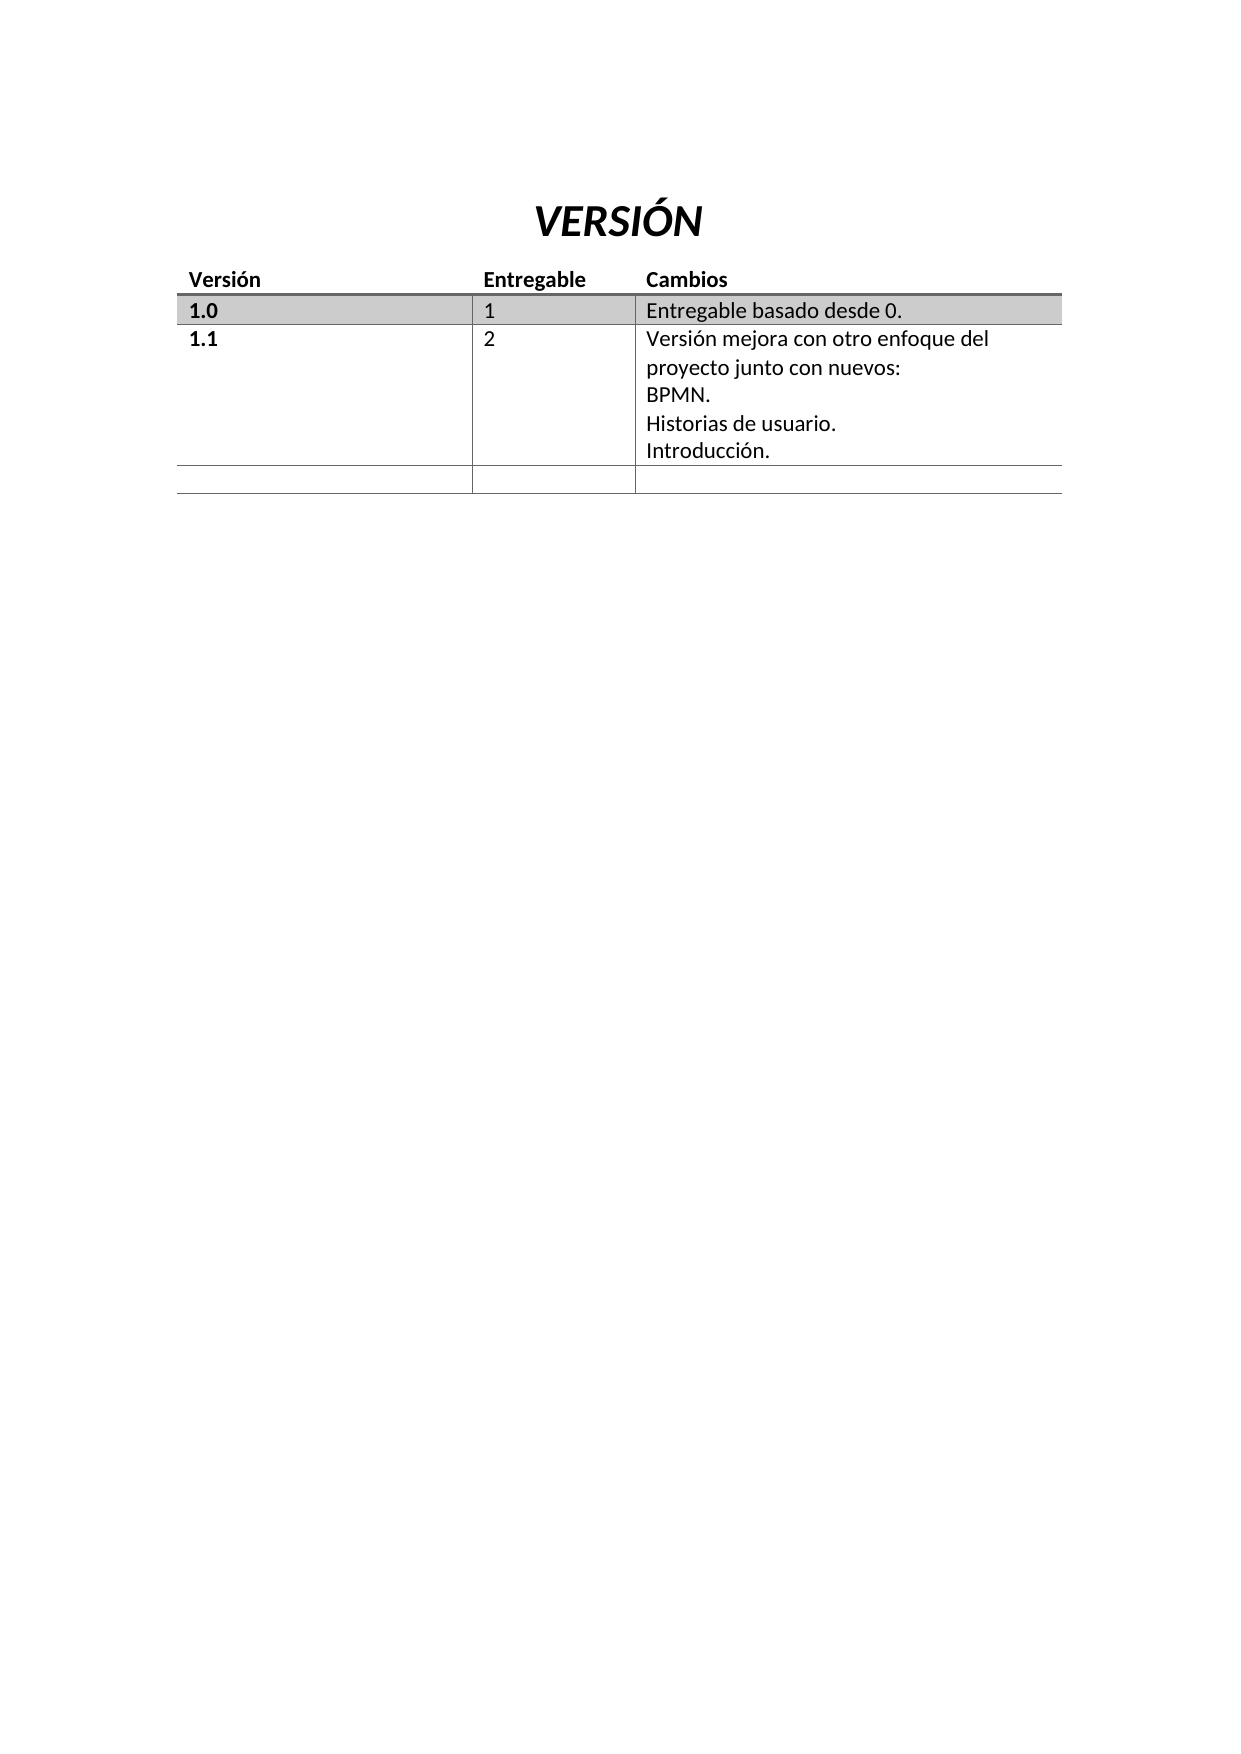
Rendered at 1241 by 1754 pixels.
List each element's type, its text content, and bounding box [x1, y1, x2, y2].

table_cell Versión mejora con otro enfoque del proyecto junto con nuevos: BPMN. Historias de usuario. Introducción. [636, 325, 1062, 465]
table_cell [473, 466, 635, 493]
table_cell [636, 466, 1062, 493]
table_header Entregable [472, 265, 635, 293]
table_cell Entregable basado desde 0. [636, 296, 1062, 324]
table_cell 1.1 [177, 325, 472, 465]
table_cell 1.0 [177, 296, 472, 324]
table_cell [177, 466, 472, 493]
table_cell 2 [473, 325, 635, 465]
table_header Cambios [635, 265, 1062, 293]
table_cell 1 [473, 296, 635, 324]
text VERSIÓN [177, 192, 1063, 248]
table_header Versión [177, 265, 472, 293]
